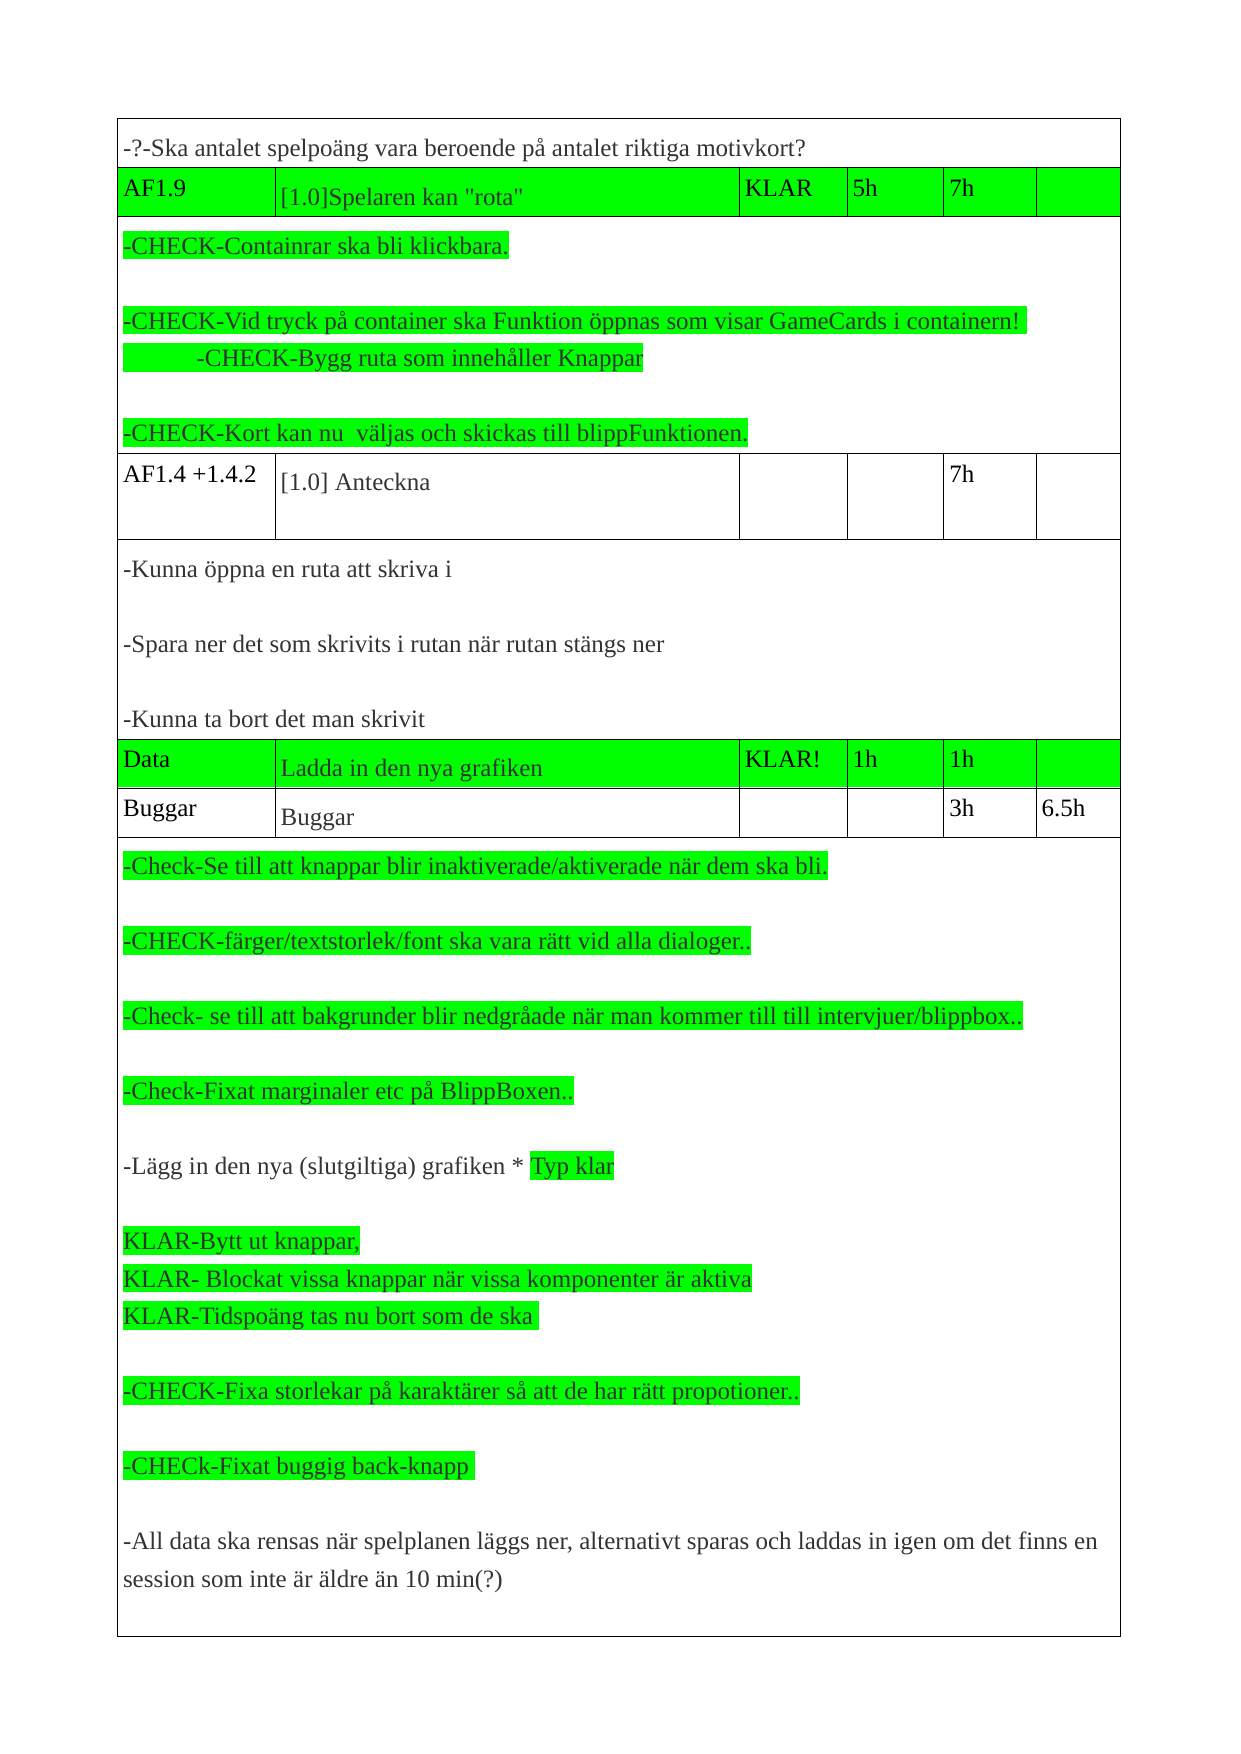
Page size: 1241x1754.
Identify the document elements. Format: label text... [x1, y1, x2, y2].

table_cell -CHECK-Containrar ska bli klickbara. -CHECK-Vid tryck på container ska Funktion öppnas som visar GameCards i containern! -CHECK-Bygg ruta som innehåller Knappar -CHECK-Kort kan nu väljas och skickas till blippFunktionen. [118, 217, 1120, 453]
table_cell [1.0]Spelaren kan "rota" [276, 168, 739, 216]
table_cell Buggar [118, 789, 275, 837]
table_cell 1h [944, 740, 1036, 787]
table_cell [848, 789, 943, 837]
table_cell [1037, 454, 1120, 539]
table_cell -Check-Se till att knappar blir inaktiverade/aktiverade när dem ska bli. -CHECK-färger/textstorlek/font ska vara rätt vid alla dialoger.. -Check- se till att bakgrunder blir nedgråade när man kommer till till intervjuer/blippbox.. -Check-Fixat marginaler etc på BlippBoxen.. -Lägg in den nya (slutgiltiga) grafiken * Typ klar KLAR-Bytt ut knappar, KLAR- Blockat vissa knappar när vissa komponenter är aktiva KLAR-Tidspoäng tas nu bort som de ska -CHECK-Fixa storlekar på karaktärer så att de har rätt propotioner.. -CHECk-Fixat buggig back-knapp -All data ska rensas när spelplanen läggs ner, alternativt sparas och laddas in igen om det finns en session som inte är äldre än 10 min(?) [118, 838, 1120, 1636]
table_cell KLAR! [740, 740, 847, 787]
table_cell -Kunna öppna en ruta att skriva i -Spara ner det som skrivits i rutan när rutan stängs ner -Kunna ta bort det man skrivit [118, 540, 1120, 738]
table_cell 6.5h [1037, 789, 1120, 837]
table_cell 5h [848, 168, 943, 216]
table_cell 1h [848, 740, 943, 787]
table_cell KLAR [740, 168, 847, 216]
table_cell 7h [944, 168, 1036, 216]
table_cell Data [118, 740, 275, 787]
table_cell AF1.4 +1.4.2 [118, 454, 275, 539]
table_cell 7h [944, 454, 1036, 539]
table_cell Ladda in den nya grafiken [276, 740, 739, 787]
table_cell -?-Ska antalet spelpoäng vara beroende på antalet riktiga motivkort? [118, 119, 1120, 167]
table_cell [740, 454, 847, 539]
table_cell 3h [944, 789, 1036, 837]
table_cell [848, 454, 943, 539]
table_cell [1.0] Anteckna [276, 454, 739, 539]
table_cell Buggar [276, 789, 739, 837]
table_cell [1037, 740, 1120, 787]
table_cell AF1.9 [118, 168, 275, 216]
table_cell [1037, 168, 1120, 216]
table_cell [740, 789, 847, 837]
